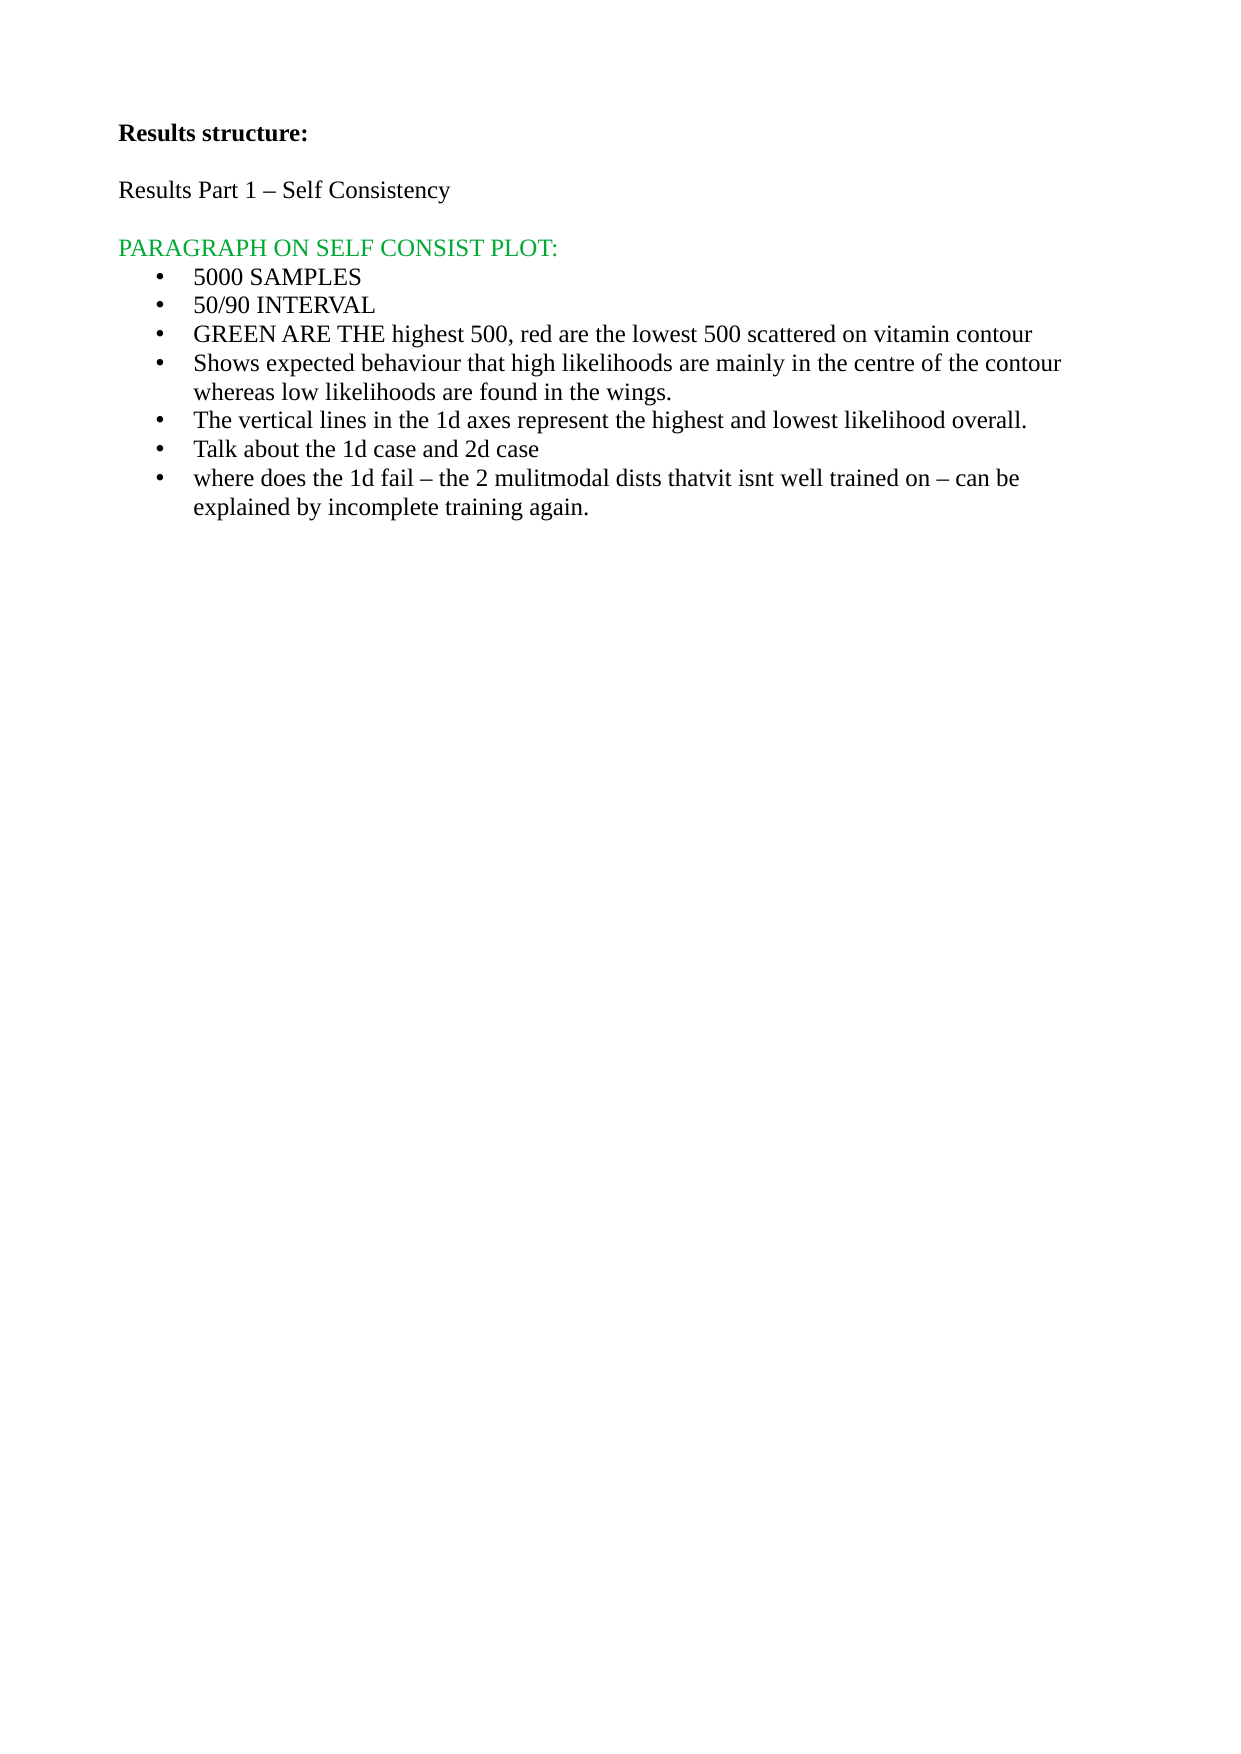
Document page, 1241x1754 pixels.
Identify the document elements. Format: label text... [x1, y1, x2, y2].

list GREEN ARE THE highest 500, red are the lowest 500 scattered on vitamin contour [156, 319, 1122, 348]
list Talk about the 1d case and 2d case [156, 434, 1122, 463]
text PARAGRAPH ON SELF CONSIST PLOT: [118, 233, 1122, 262]
list where does the 1d fail – the 2 mulitmodal dists thatvit isnt well trained on – can be explained by incomplete training again. [156, 463, 1122, 521]
list The vertical lines in the 1d axes represent the highest and lowest likelihood overall. [156, 406, 1122, 434]
text Results structure: [118, 118, 1122, 147]
text Results Part 1 – Self Consistency [118, 176, 1122, 204]
list 50/90 INTERVAL [156, 291, 1122, 319]
list Shows expected behaviour that high likelihoods are mainly in the centre of the contour whereas low likelihoods are found in the wings. [156, 348, 1122, 406]
list 5000 SAMPLES [156, 262, 1122, 291]
